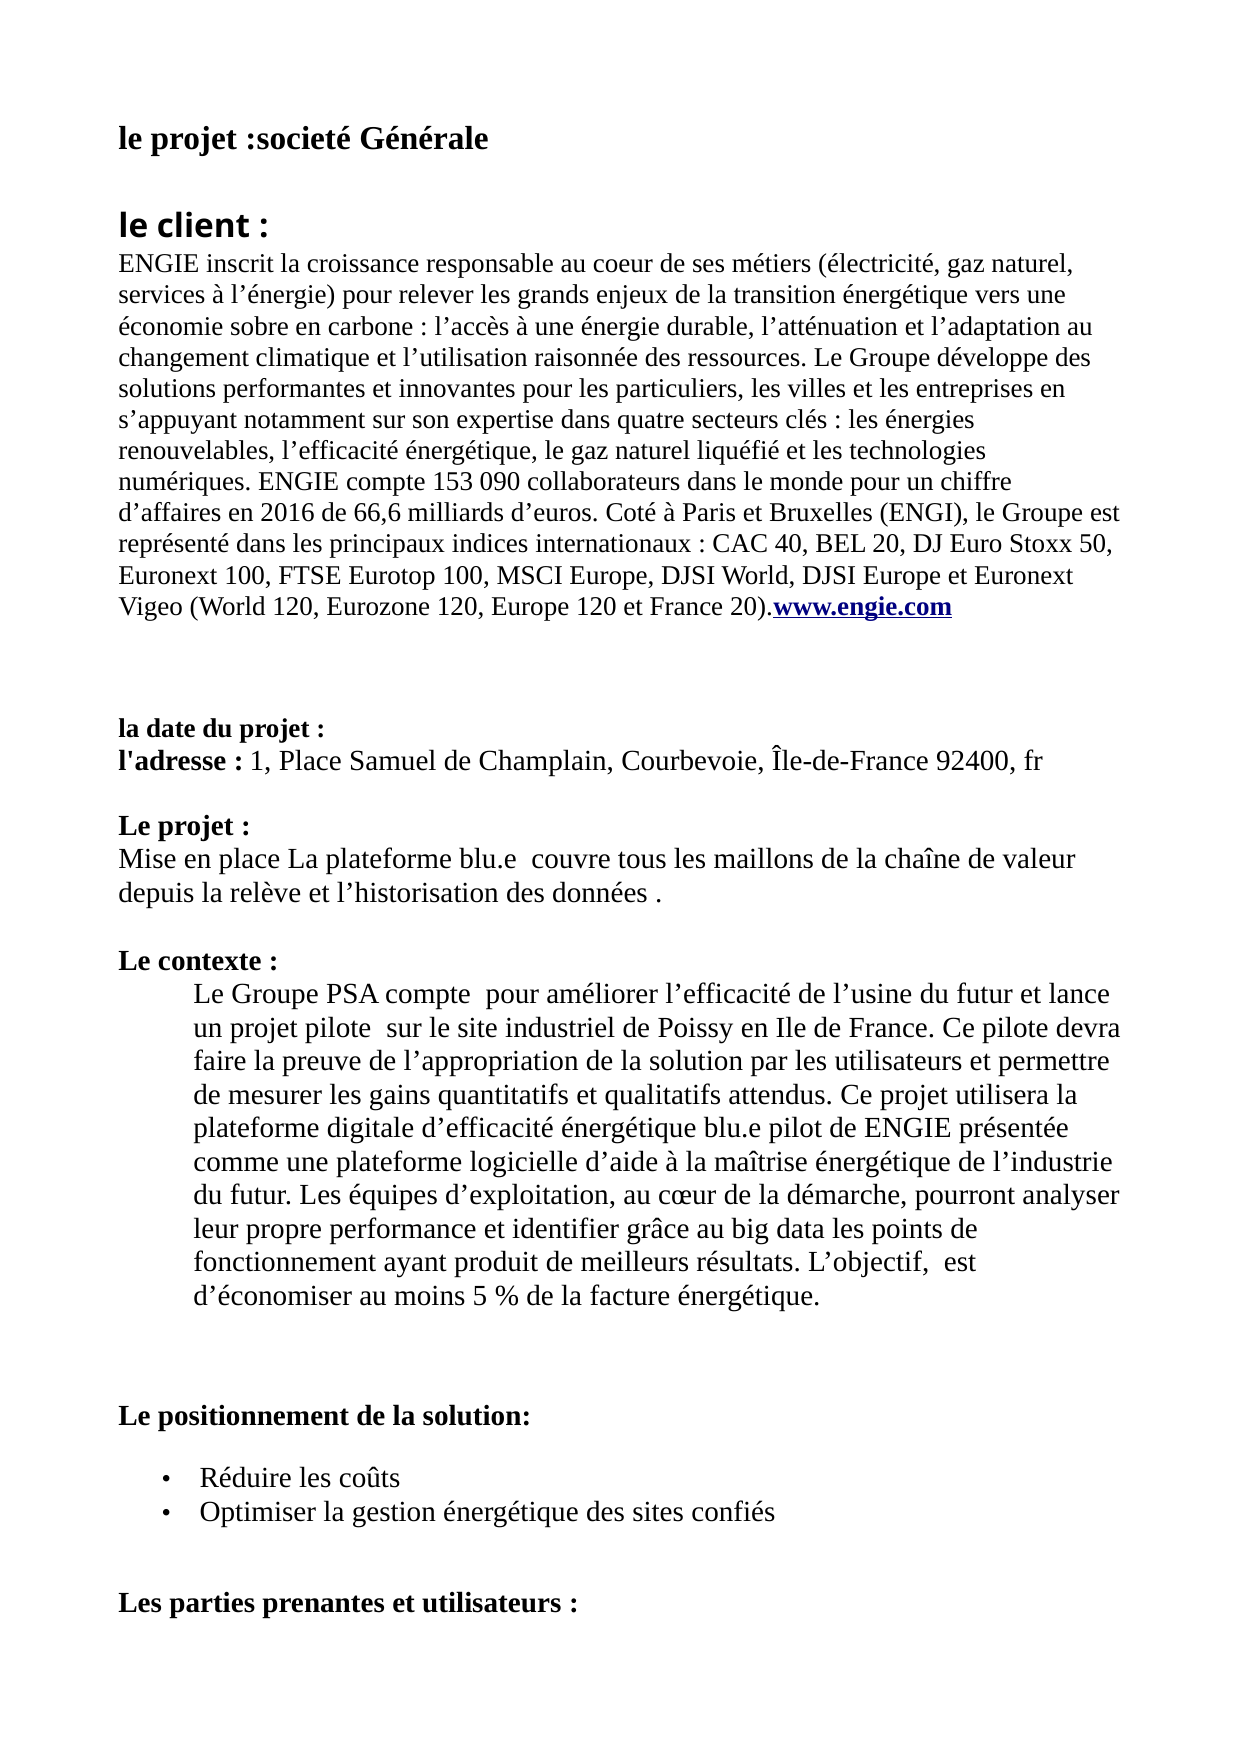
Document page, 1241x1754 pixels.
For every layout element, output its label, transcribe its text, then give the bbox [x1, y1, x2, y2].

text Le projet : [118, 808, 1122, 841]
text Les parties prenantes et utilisateurs : [118, 1585, 1122, 1618]
text le projet :societé Générale [118, 118, 1122, 156]
list Optimiser la gestion énergétique des sites confiés [162, 1494, 1122, 1527]
text l'adresse : 1, Place Samuel de Champlain, Courbevoie, Île-de-France 92400, fr [118, 743, 1122, 777]
text le client : [118, 202, 1122, 247]
list Le Groupe PSA compte pour améliorer l’efficacité de l’usine du futur et lance un projet pilote sur le site industriel de Poissy en Ile de France. Ce pilote devra faire la preuve de l’appropriation de la solution par les utilisateurs et permettre de mesurer les gains quantitatifs et qualitatifs attendus. Ce projet utilisera la plateforme digitale d’efficacité énergétique blu.e pilot de ENGIE présentée comme une plateforme logicielle d’aide à la maîtrise énergétique de l’industrie du futur. Les équipes d’exploitation, au cœur de la démarche, pourront analyser leur propre performance et identifier grâce au big data les points de fonctionnement ayant produit de meilleurs résultats. L’objectif, est d’économiser au moins 5 % de la facture énergétique. [156, 976, 1122, 1312]
text Le positionnement de la solution: [118, 1398, 1122, 1431]
text ENGIE inscrit la croissance responsable au coeur de ses métiers (électricité, gaz naturel, services à l’énergie) pour relever les grands enjeux de la transition énergétique vers une économie sobre en carbone : l’accès à une énergie durable, l’atténuation et l’adaptation au changement climatique et l’utilisation raisonnée des ressources. Le Groupe développe des solutions performantes et innovantes pour les particuliers, les villes et les entreprises en s’appuyant notamment sur son expertise dans quatre secteurs clés : les énergies renouvelables, l’efficacité énergétique, le gaz naturel liquéfié et les technologies numériques. ENGIE compte 153 090 collaborateurs dans le monde pour un chiffre d’affaires en 2016 de 66,6 milliards d’euros. Coté à Paris et Bruxelles (ENGI), le Groupe est représenté dans les principaux indices internationaux : CAC 40, BEL 20, DJ Euro Stoxx 50, Euronext 100, FTSE Eurotop 100, MSCI Europe, DJSI World, DJSI Europe et Euronext Vigeo (World 120, Eurozone 120, Europe 120 et France 20).www.engie.com [118, 247, 1122, 621]
text Mise en place La plateforme blu.e couvre tous les maillons de la chaîne de valeur depuis la relève et l’historisation des données . [118, 841, 1122, 908]
text Le contexte : [118, 943, 1122, 976]
text la date du projet : [118, 712, 1122, 743]
list Réduire les coûts [162, 1460, 1122, 1494]
